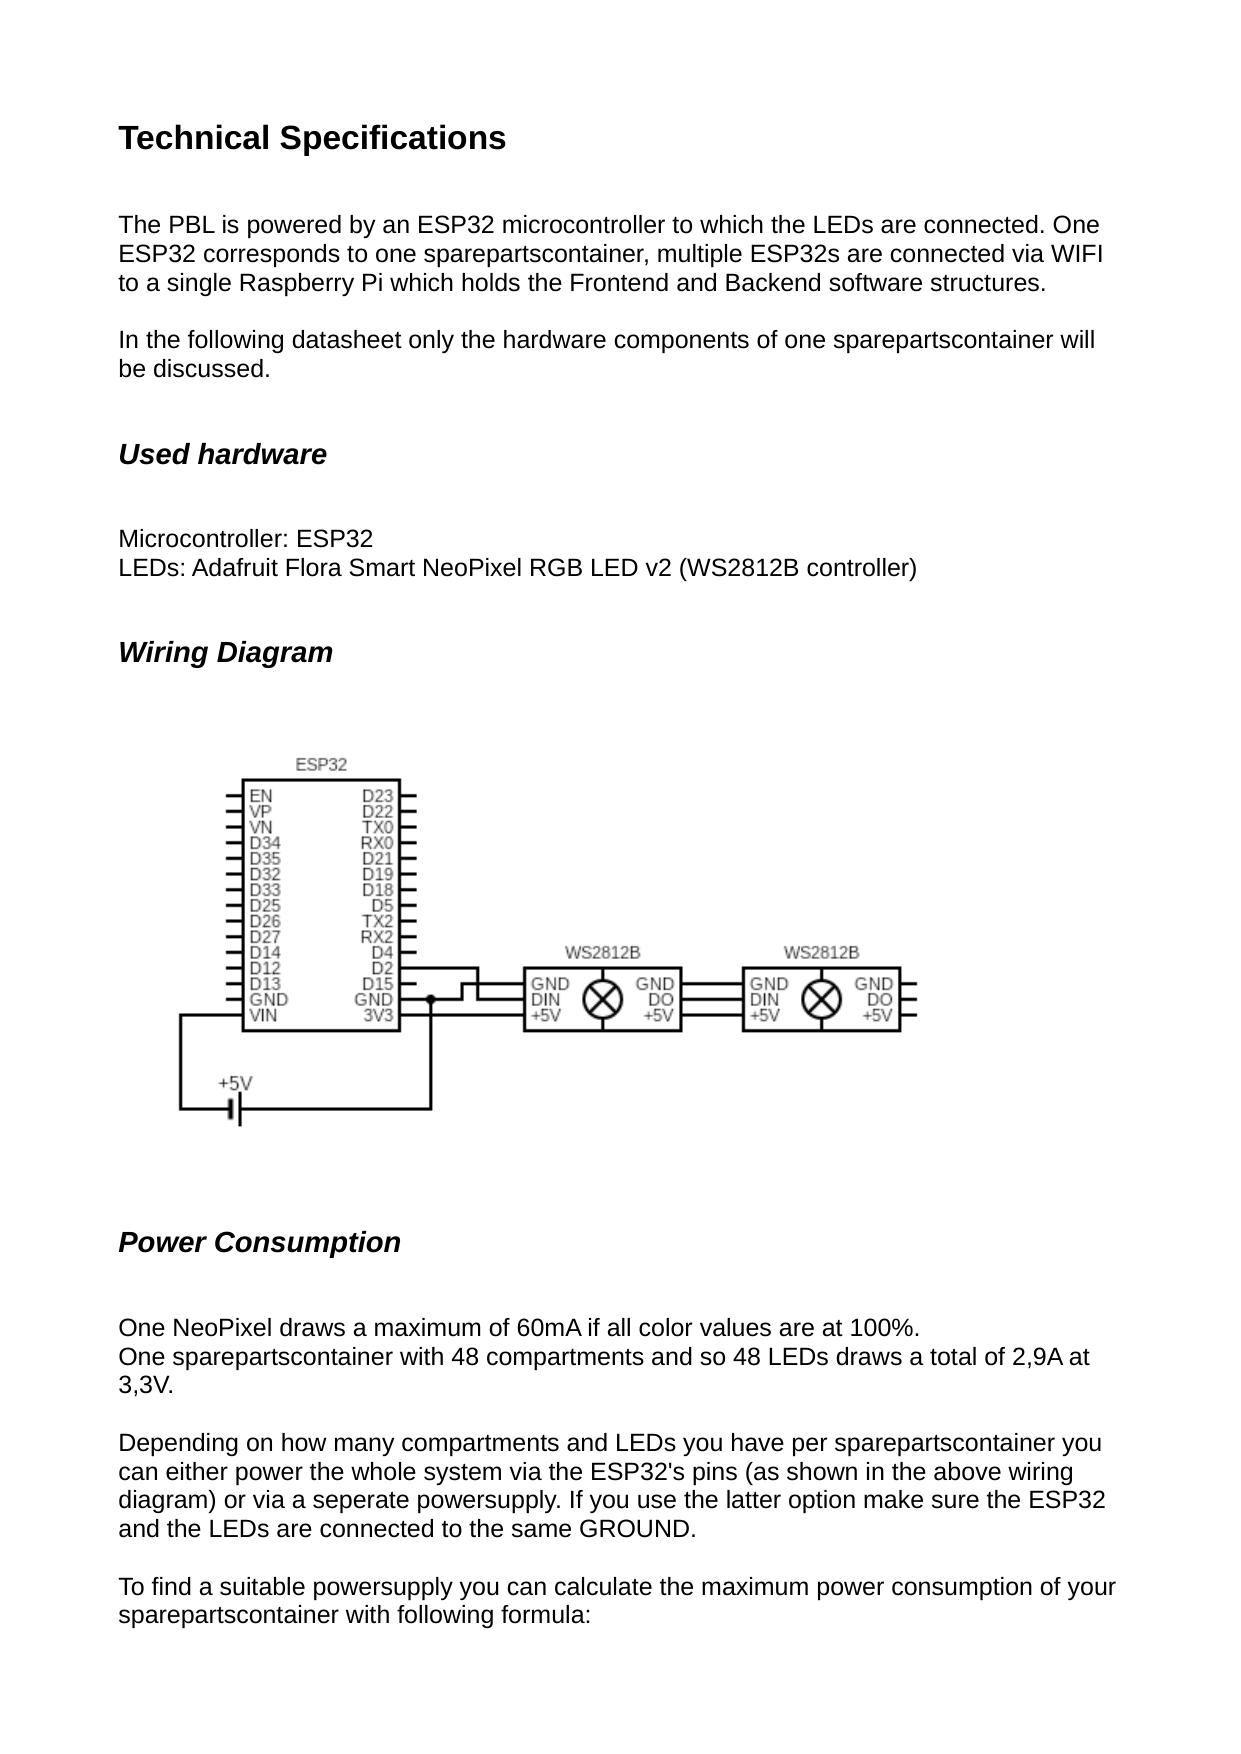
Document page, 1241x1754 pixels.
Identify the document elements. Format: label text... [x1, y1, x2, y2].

subtitle Power Consumption [118, 1225, 1122, 1259]
text In the following datasheet only the hardware components of one sparepartscontainer will be discussed. [118, 326, 1122, 383]
text LEDs: Adafruit Flora Smart NeoPixel RGB LED v2 (WS2812B controller) [118, 553, 1122, 582]
subtitle Used hardware [118, 437, 1122, 470]
subtitle Technical Specifications [118, 118, 1122, 157]
text To find a suitable powersupply you can calculate the maximum power consumption of your sparepartscontainer with following formula: [118, 1571, 1122, 1629]
text One NeoPixel draws a maximum of 60mA if all color values are at 100%. [118, 1313, 1122, 1341]
text Depending on how many compartments and LEDs you have per sparepartscontainer you can either power the whole system via the ESP32's pins (as shown in the above wiring diagram) or via a seperate powersupply. If you use the latter option make sure the ESP32 and the LEDs are connected to the same GROUND. [118, 1428, 1122, 1543]
picture [134, 702, 947, 1172]
text Microcontroller: ESP32 [118, 524, 1122, 553]
text One sparepartscontainer with 48 compartments and so 48 LEDs draws a total of 2,9A at 3,3V. [118, 1341, 1122, 1399]
text The PBL is powered by an ESP32 microcontroller to which the LEDs are connected. One ESP32 corresponds to one sparepartscontainer, multiple ESP32s are connected via WIFI to a single Raspberry Pi which holds the Frontend and Backend software structures. [118, 211, 1122, 297]
subtitle Wiring Diagram [118, 635, 1122, 669]
